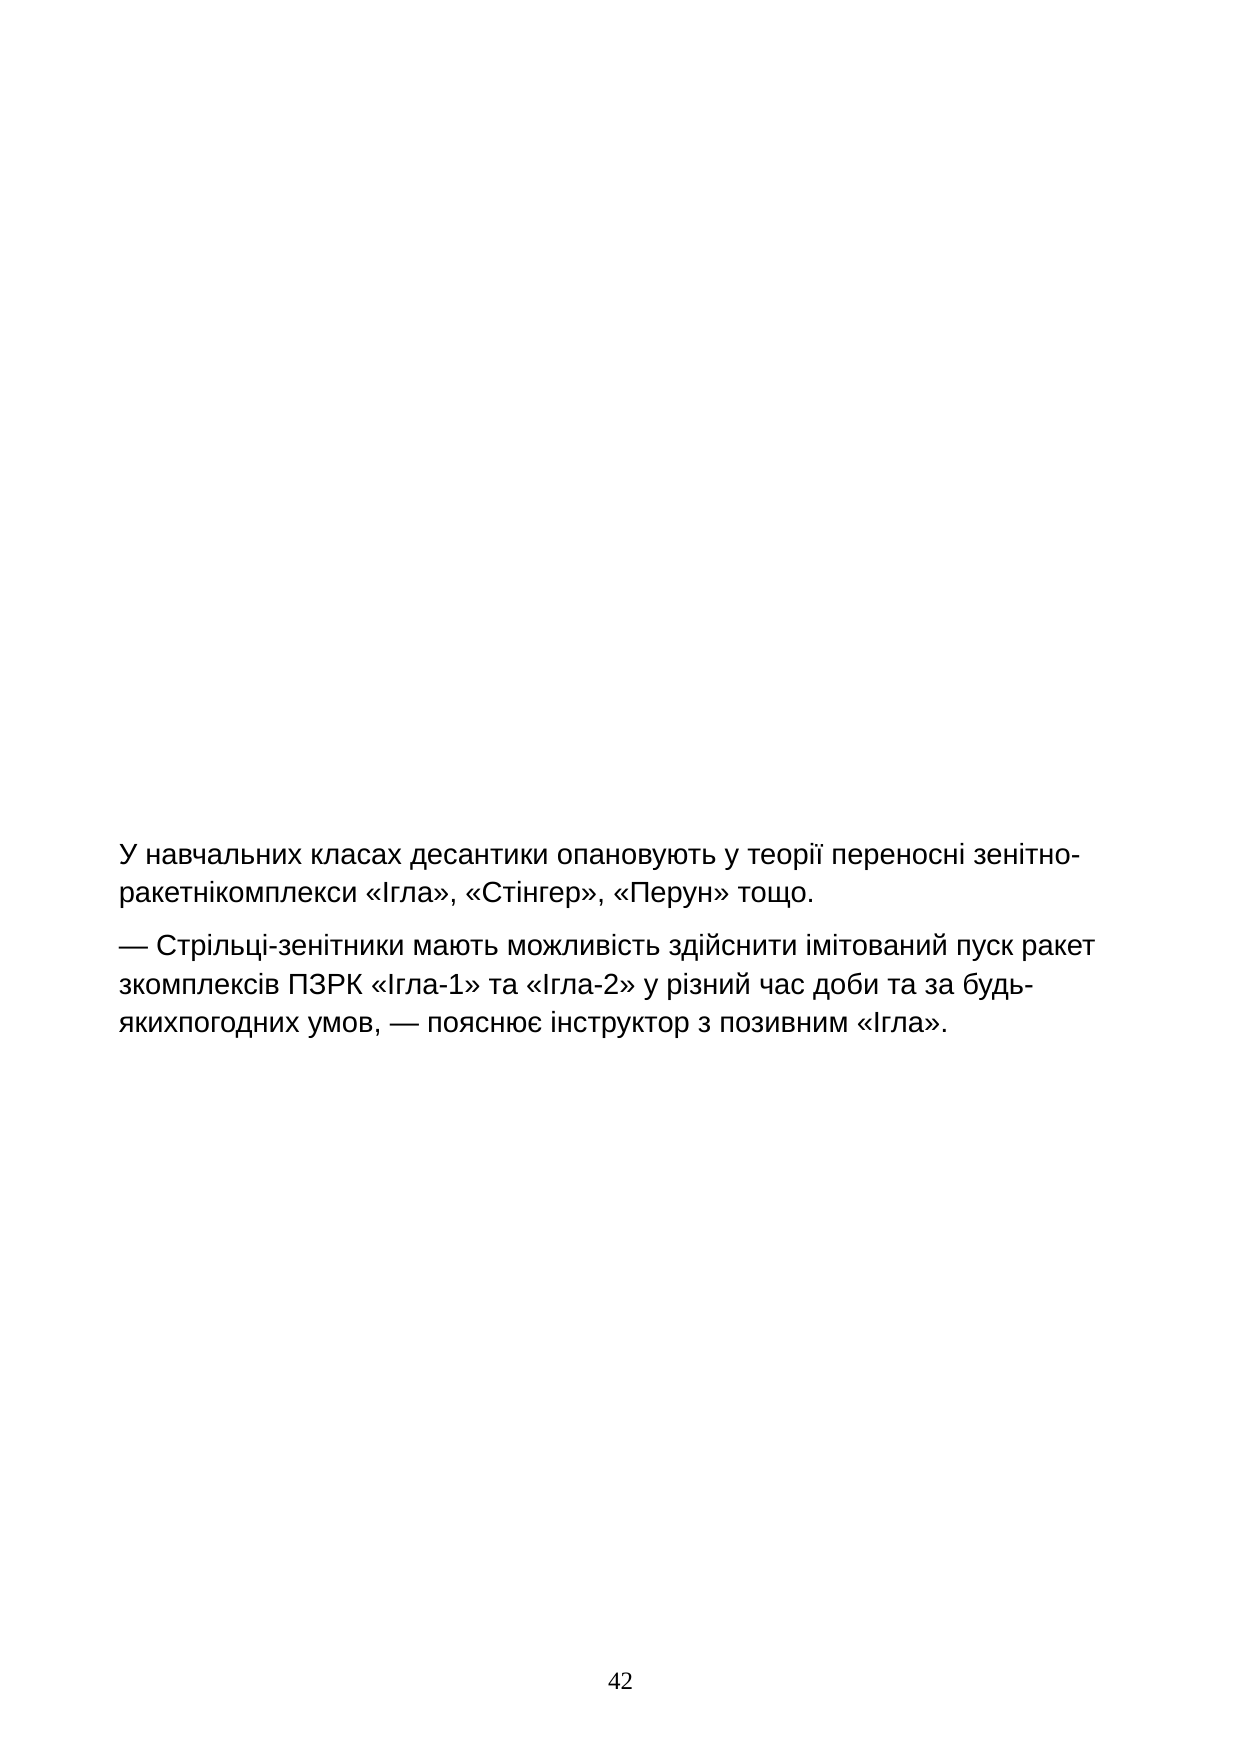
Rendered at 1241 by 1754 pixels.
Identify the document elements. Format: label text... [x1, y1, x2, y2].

text У навчальних класах десантики опановують у теорії переносні зенітно-ракетнікомплекси «Ігла», «Стінгер», «Перун» тощо. [118, 837, 1122, 909]
text — Стрільці-зенітники мають можливість здійснити імітований пуск ракет зкомплексів ПЗРК «Ігла-1» та «Ігла-2» у різний час доби та за будь-якихпогодних умов, — пояснює інструктор з позивним «Ігла». [118, 928, 1122, 1039]
